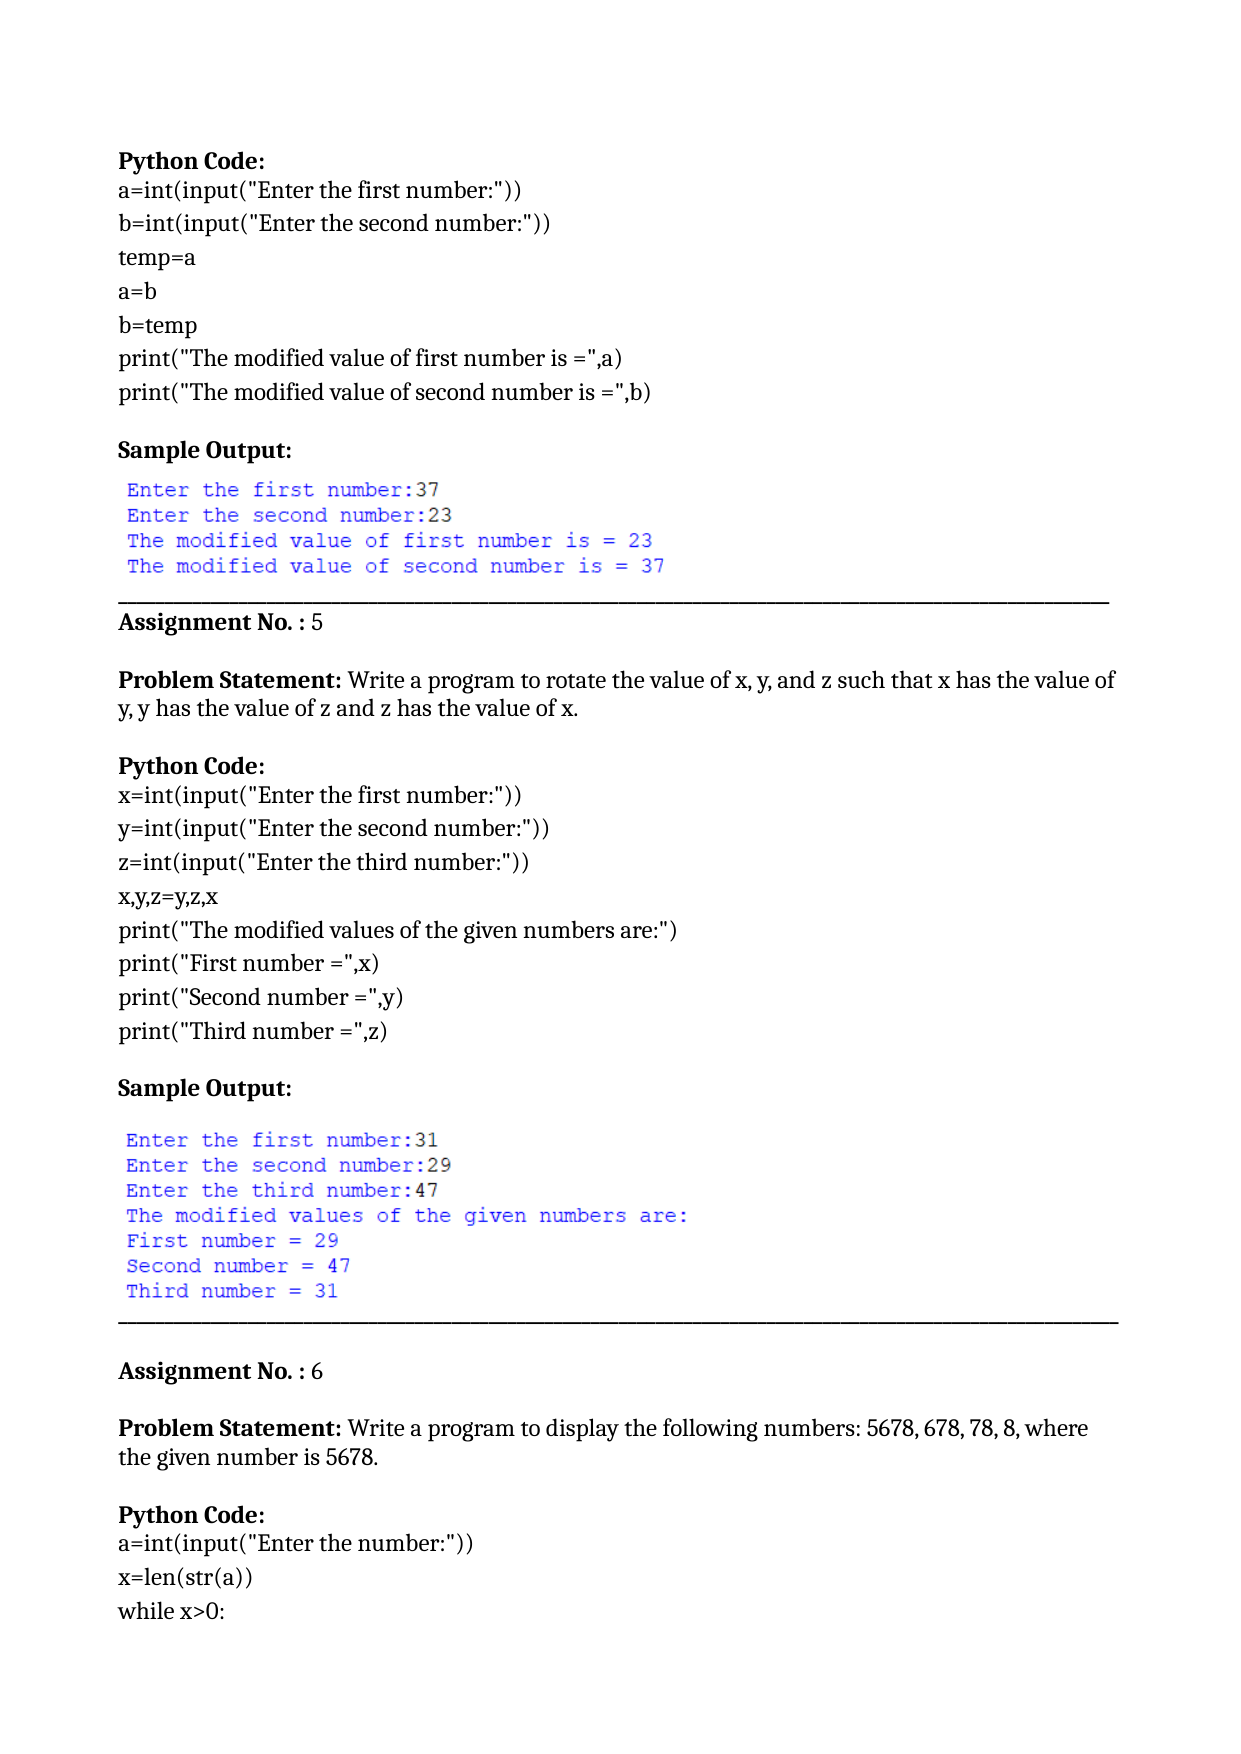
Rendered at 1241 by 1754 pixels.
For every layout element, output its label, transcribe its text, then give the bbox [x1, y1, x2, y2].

text a=int(input("Enter the first number:")) [118, 176, 1122, 204]
text a=b [118, 272, 1122, 306]
text y=int(input("Enter the second number:")) [118, 809, 1122, 843]
text Sample Output: [118, 1074, 1122, 1103]
text print("Third number =",z) [118, 1012, 1122, 1046]
text b=int(input("Enter the second number:")) [118, 204, 1122, 238]
text Problem Statement: Write a program to rotate the value of x, y, and z such that x has the value of y, y has the value of z and z has the value of x. [118, 666, 1122, 723]
text print("The modified values of the given numbers are:") [118, 911, 1122, 944]
text Assignment No. : 6 [118, 1357, 1122, 1386]
text x,y,z=y,z,x [118, 877, 1122, 911]
text ___________________________________________________________________________________________________________ [118, 579, 1122, 608]
text a=int(input("Enter the number:")) [118, 1529, 1122, 1558]
text print("Second number =",y) [118, 978, 1122, 1012]
text temp=a [118, 238, 1122, 272]
picture [122, 471, 673, 579]
text print("The modified value of second number is =",b) [118, 373, 1122, 407]
text Python Code: [118, 752, 1122, 781]
picture [122, 1124, 691, 1300]
text Problem Statement: Write a program to display the following numbers: 5678, 678, 78, 8, where the given number is 5678. [118, 1414, 1122, 1472]
text Python Code: [118, 147, 1122, 176]
text x=len(str(a)) [118, 1558, 1122, 1592]
text Python Code: [118, 1501, 1122, 1529]
text b=temp [118, 306, 1122, 339]
text x=int(input("Enter the first number:")) [118, 781, 1122, 809]
text z=int(input("Enter the third number:")) [118, 843, 1122, 877]
text print("First number =",x) [118, 944, 1122, 978]
text while x>0: [118, 1592, 1122, 1626]
text Assignment No. : 5 [118, 608, 1122, 637]
text Sample Output: [118, 436, 1122, 464]
text print("The modified value of first number is =",a) [118, 339, 1122, 373]
text ____________________________________________________________________________________________________________ [118, 1276, 1122, 1328]
